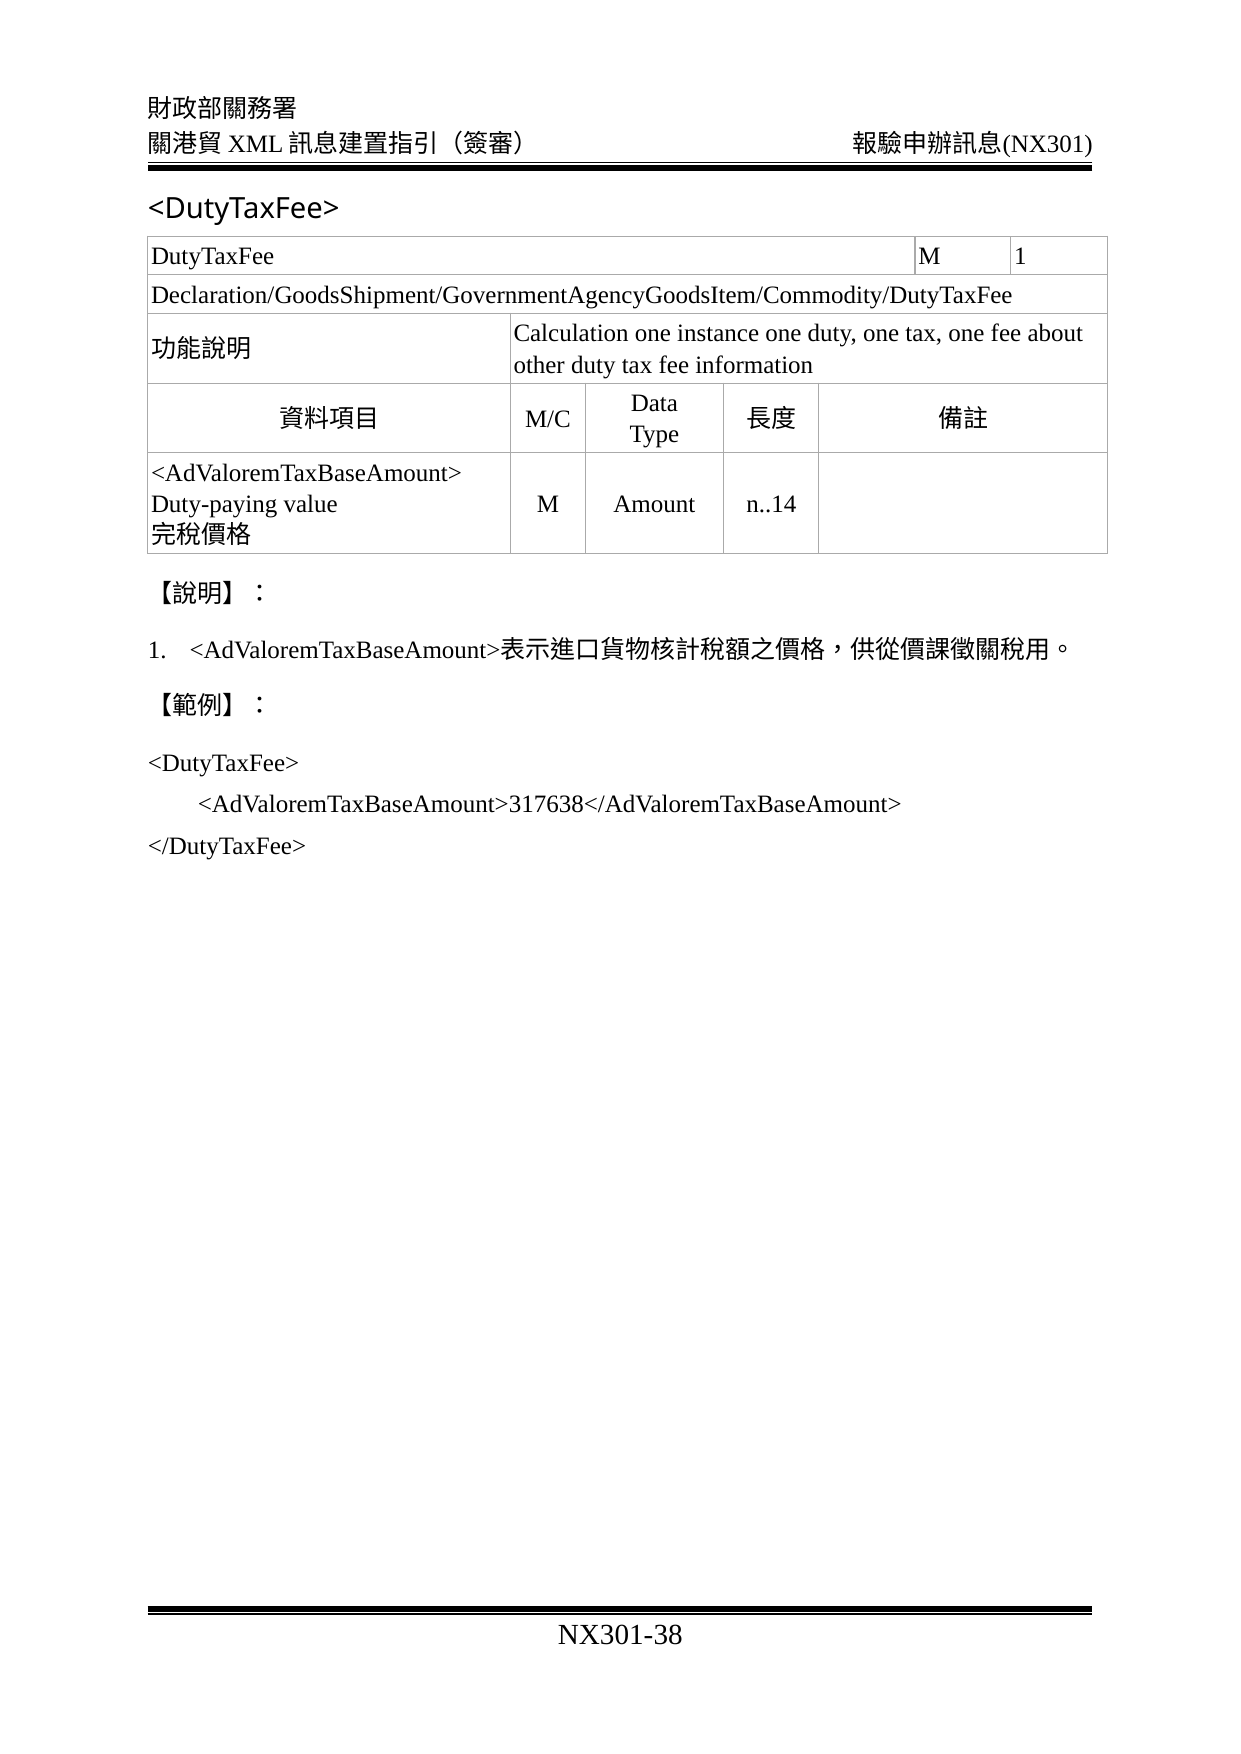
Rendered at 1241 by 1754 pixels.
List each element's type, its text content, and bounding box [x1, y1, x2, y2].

table_cell [819, 453, 1107, 553]
table_cell 長度 [724, 384, 818, 452]
table_cell Calculation one instance one duty, one tax, one fee about other duty tax fee information [511, 314, 1107, 382]
table_cell M/C [511, 384, 585, 452]
table_cell Data Type [586, 384, 723, 452]
subtitle <DutyTaxFee> [148, 177, 1092, 229]
text 【範例】： [148, 681, 1092, 723]
subtitle <DutyTaxFee> [148, 738, 1092, 779]
subtitle </DutyTaxFee> [148, 821, 1092, 863]
text <AdValoremTaxBaseAmount>317638</AdValoremTaxBaseAmount> [148, 779, 1092, 821]
table_header M [916, 237, 1010, 274]
list <AdValoremTaxBaseAmount>表示進口貨物核計稅額之價格，供從價課徵關稅用。 [148, 625, 1092, 667]
table_cell Amount [586, 453, 723, 553]
table_cell n..14 [724, 453, 818, 553]
text 【說明】： [148, 569, 1092, 611]
table_cell Declaration/GoodsShipment/GovernmentAgencyGoodsItem/Commodity/DutyTaxFee [148, 275, 1107, 313]
table_cell <AdValoremTaxBaseAmount> Duty-paying value 完稅價格 [148, 453, 510, 553]
table_cell 備註 [819, 384, 1107, 452]
table_cell 資料項目 [148, 384, 510, 452]
table_cell M [511, 453, 585, 553]
table_header 1 [1011, 237, 1107, 274]
table_cell 功能說明 [148, 314, 510, 382]
table_header DutyTaxFee [148, 237, 914, 274]
